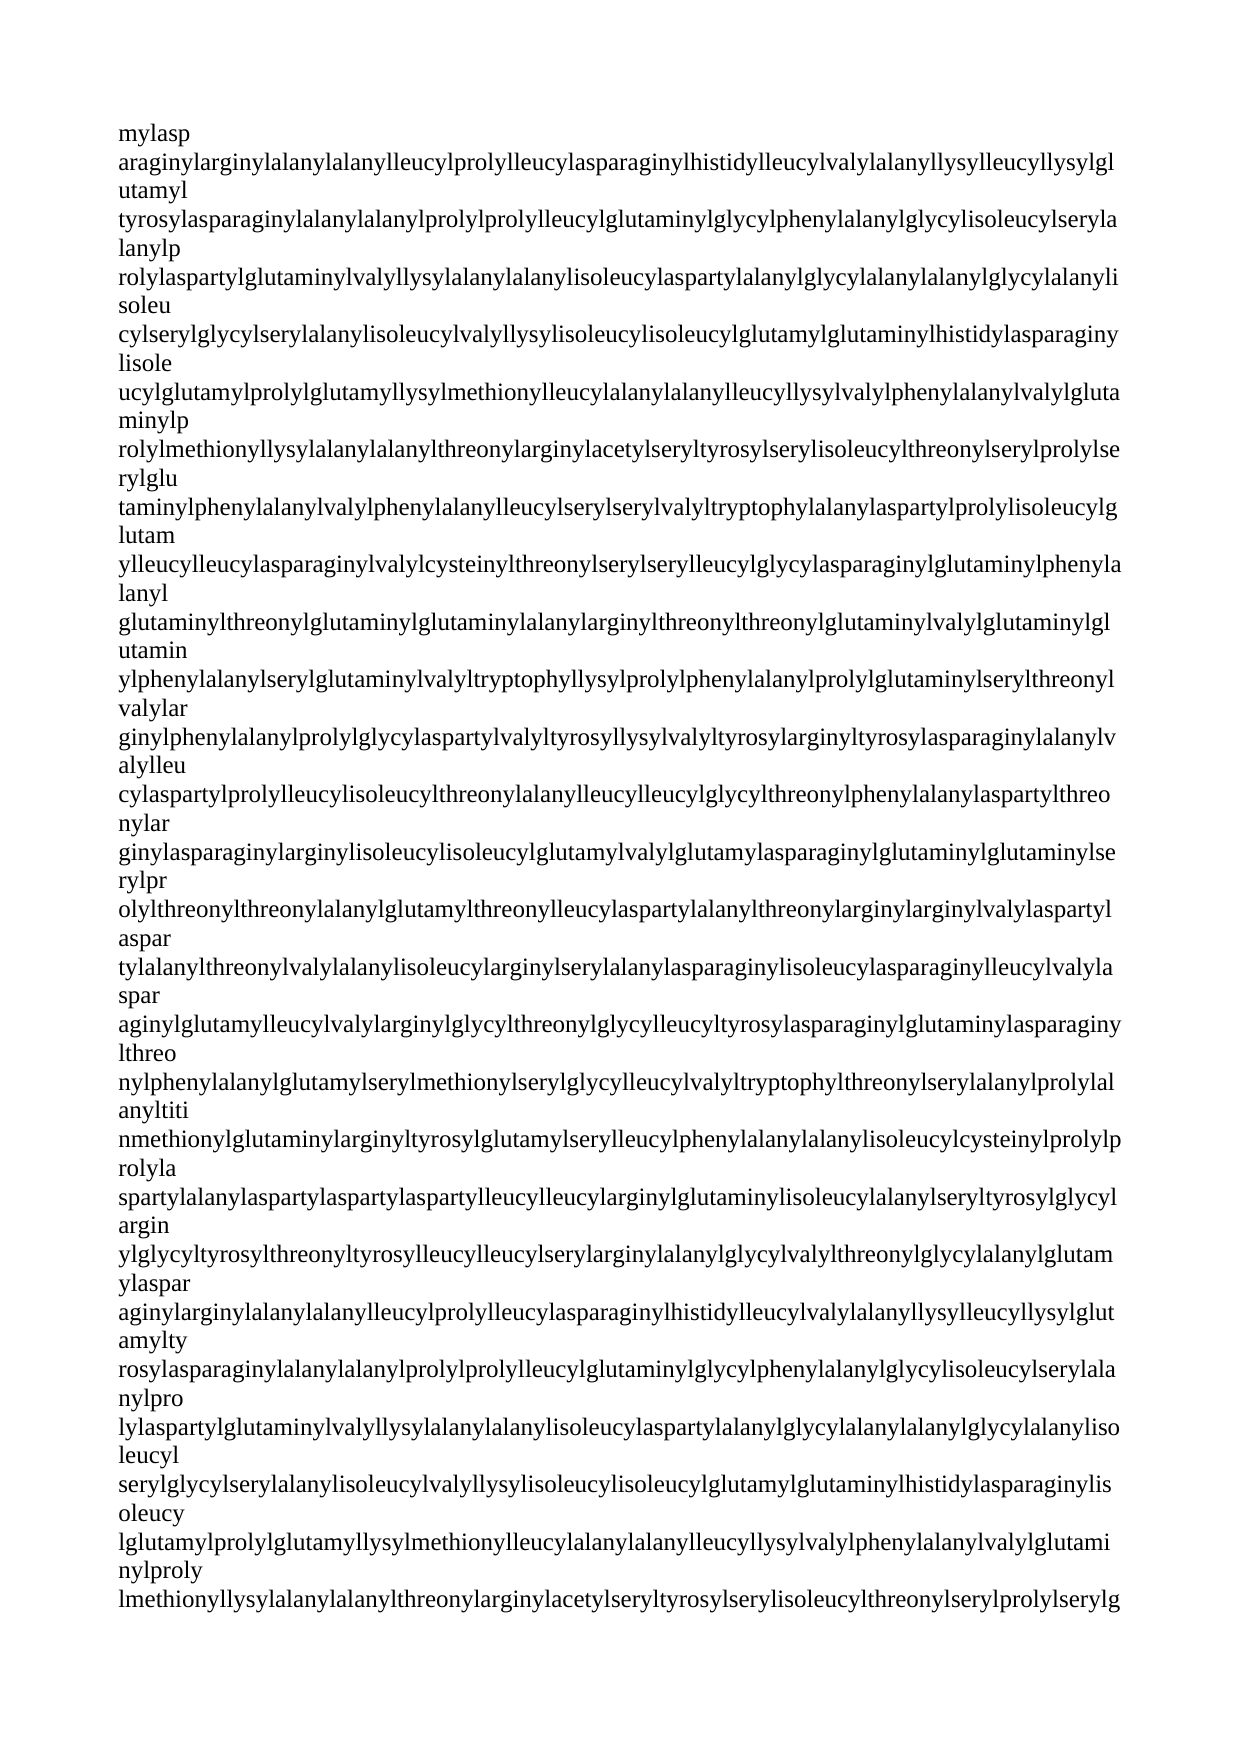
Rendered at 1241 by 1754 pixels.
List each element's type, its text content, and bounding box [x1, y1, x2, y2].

text mylasp araginylarginylalanylalanylleucylprolylleucylasparaginylhistidylleucylvalylalanyllysylleucyllysylglutamyl tyrosylasparaginylalanylalanylprolylprolylleucylglutaminylglycylphenylalanylglycylisoleucylserylalanylp rolylaspartylglutaminylvalyllysylalanylalanylisoleucylaspartylalanylglycylalanylalanylglycylalanylisoleu cylserylglycylserylalanylisoleucylvalyllysylisoleucylisoleucylglutamylglutaminylhistidylasparaginylisole ucylglutamylprolylglutamyllysylmethionylleucylalanylalanylleucyllysylvalylphenylalanylvalylglutaminylp rolylmethionyllysylalanylalanylthreonylarginylacetylseryltyrosylserylisoleucylthreonylserylprolylserylglu taminylphenylalanylvalylphenylalanylleucylserylserylvalyltryptophylalanylaspartylprolylisoleucylglutam ylleucylleucylasparaginylvalylcysteinylthreonylserylserylleucylglycylasparaginylglutaminylphenylalanyl glutaminylthreonylglutaminylglutaminylalanylarginylthreonylthreonylglutaminylvalylglutaminylglutamin ylphenylalanylserylglutaminylvalyltryptophyllysylprolylphenylalanylprolylglutaminylserylthreonylvalylar ginylphenylalanylprolylglycylaspartylvalyltyrosyllysylvalyltyrosylarginyltyrosylasparaginylalanylvalylleu cylaspartylprolylleucylisoleucylthreonylalanylleucylleucylglycylthreonylphenylalanylaspartylthreonylar ginylasparaginylarginylisoleucylisoleucylglutamylvalylglutamylasparaginylglutaminylglutaminylserylpr olylthreonylthreonylalanylglutamylthreonylleucylaspartylalanylthreonylarginylarginylvalylaspartylaspar tylalanylthreonylvalylalanylisoleucylarginylserylalanylasparaginylisoleucylasparaginylleucylvalylaspar aginylglutamylleucylvalylarginylglycylthreonylglycylleucyltyrosylasparaginylglutaminylasparaginylthreo nylphenylalanylglutamylserylmethionylserylglycylleucylvalyltryptophylthreonylserylalanylprolylalanyltiti nmethionylglutaminylarginyltyrosylglutamylserylleucylphenylalanylalanylisoleucylcysteinylprolylprolyla spartylalanylaspartylaspartylaspartylleucylleucylarginylglutaminylisoleucylalanylseryltyrosylglycylargin ylglycyltyrosylthreonyltyrosylleucylleucylserylarginylalanylglycylvalylthreonylglycylalanylglutamylaspar aginylarginylalanylalanylleucylprolylleucylasparaginylhistidylleucylvalylalanyllysylleucyllysylglutamylty rosylasparaginylalanylalanylprolylprolylleucylglutaminylglycylphenylalanylglycylisoleucylserylalanylpro lylaspartylglutaminylvalyllysylalanylalanylisoleucylaspartylalanylglycylalanylalanylglycylalanylisoleucyl serylglycylserylalanylisoleucylvalyllysylisoleucylisoleucylglutamylglutaminylhistidylasparaginylisoleucy lglutamylprolylglutamyllysylmethionylleucylalanylalanylleucyllysylvalylphenylalanylvalylglutaminylproly lmethionyllysylalanylalanylthreonylarginylacetylseryltyrosylserylisoleucylthreonylserylprolylserylg [118, 118, 1122, 1613]
